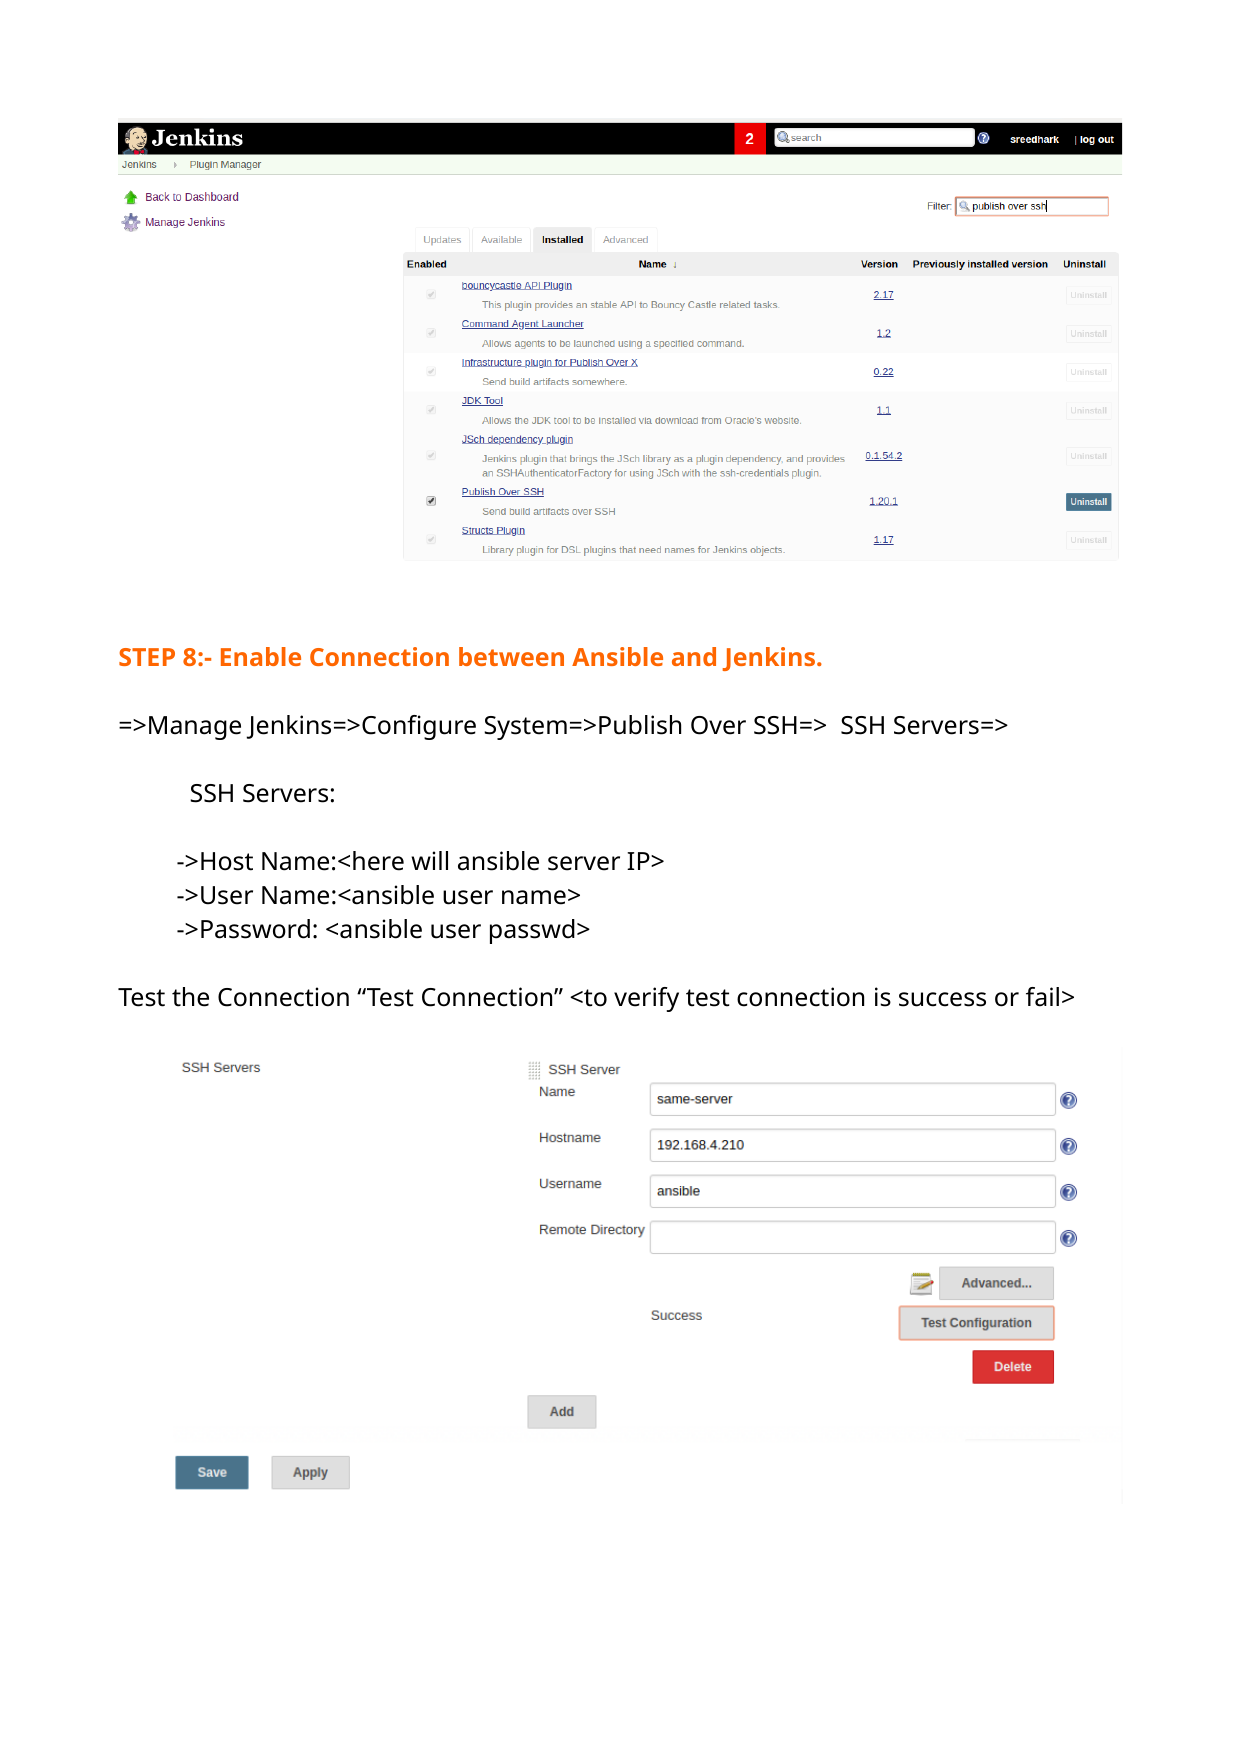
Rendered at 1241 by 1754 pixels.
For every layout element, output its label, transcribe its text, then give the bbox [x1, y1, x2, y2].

text =>Manage Jenkins=>Configure System=>Publish Over SSH=> SSH Servers=> [118, 707, 1122, 741]
text SSH Servers: [118, 775, 1122, 809]
picture [118, 1047, 1123, 1504]
text STEP 8:- Enable Connection between Ansible and Jenkins. [118, 639, 1122, 673]
text ->Password: <ansible user passwd> [118, 912, 1122, 946]
text ->Host Name:<here will ansible server IP> [118, 843, 1122, 878]
text Test the Connection “Test Connection” <to verify test connection is success or fail> [118, 980, 1122, 1014]
picture [118, 118, 1123, 571]
text ->User Name:<ansible user name> [118, 878, 1122, 912]
